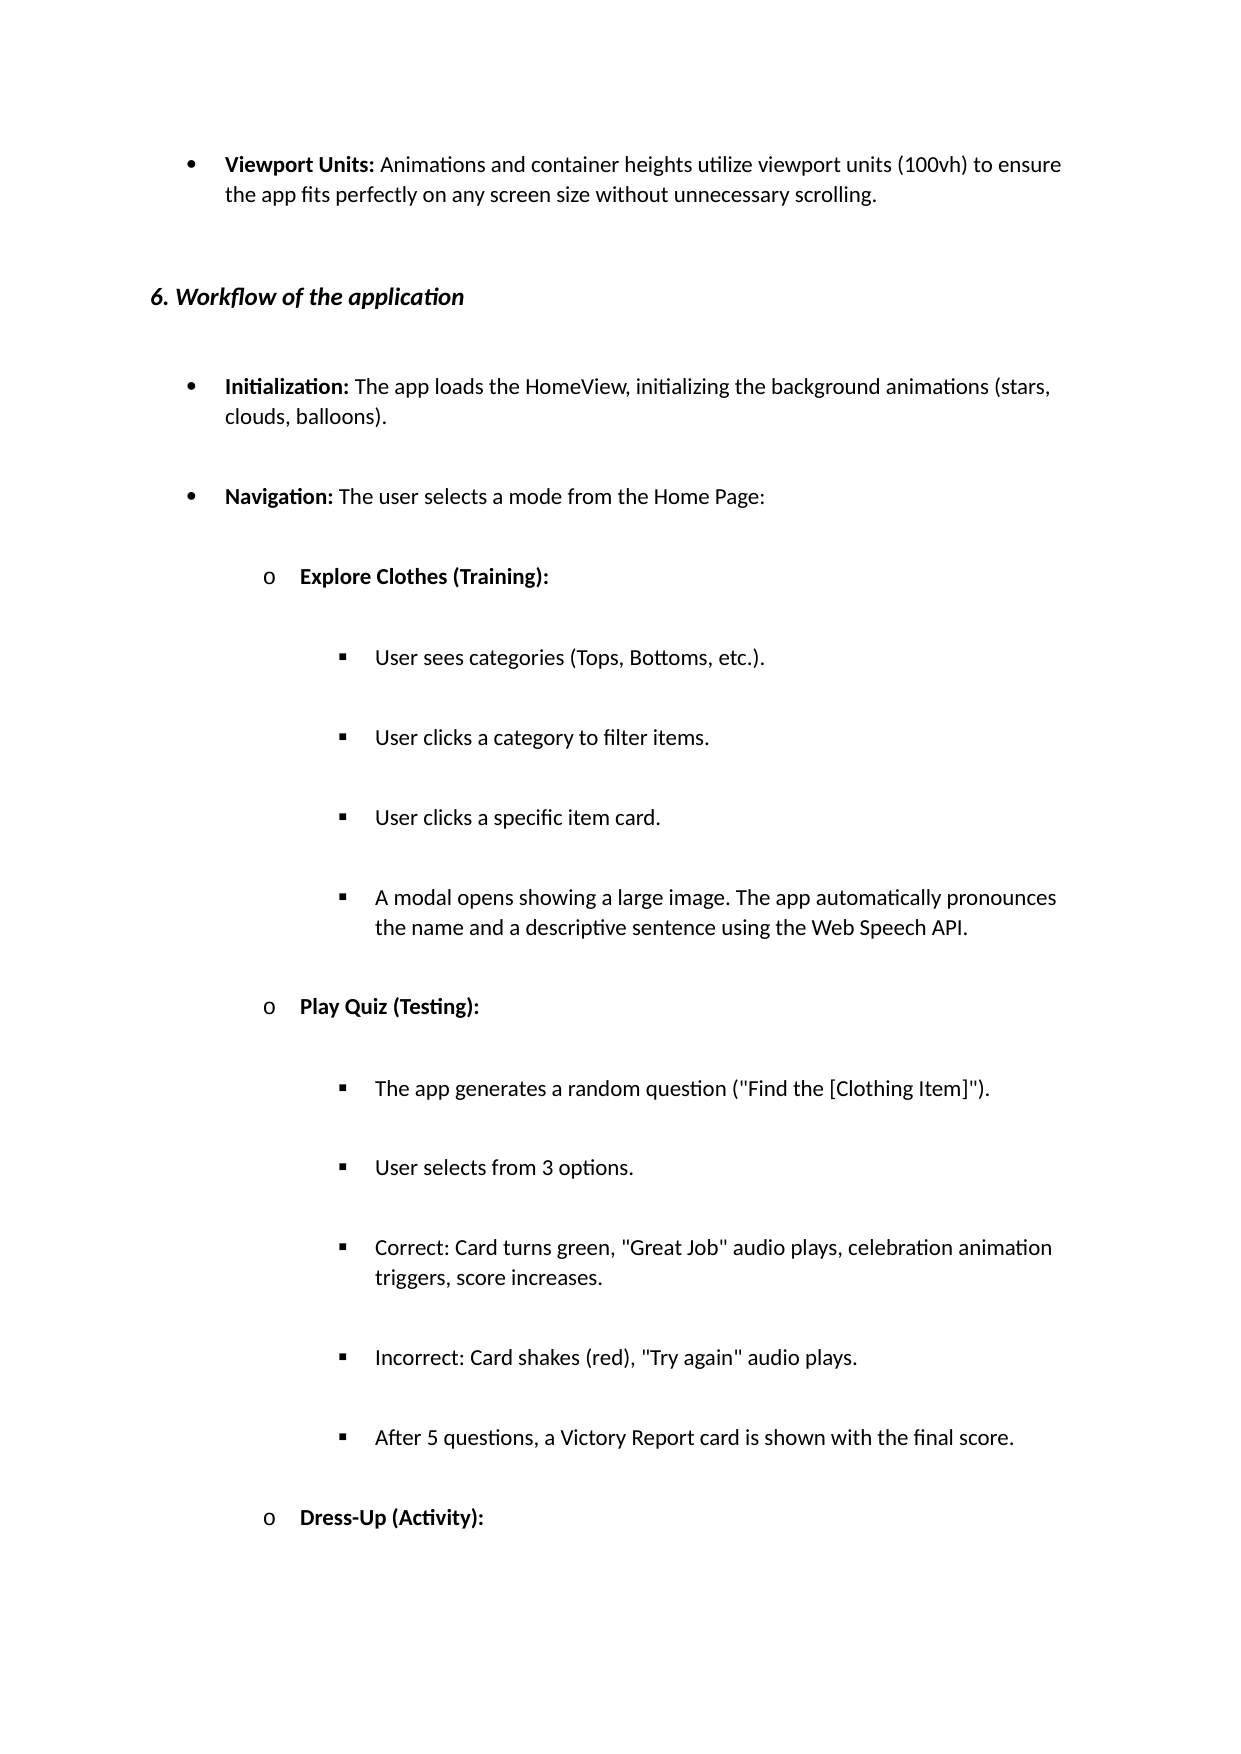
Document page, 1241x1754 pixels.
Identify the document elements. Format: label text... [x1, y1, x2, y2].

list Initialization: The app loads the HomeView, initializing the background animations (stars, clouds, balloons). [187, 372, 1090, 430]
list Navigation: The user selects a mode from the Home Page: [187, 482, 1090, 510]
list Play Quiz (Testing): [262, 992, 1090, 1022]
list Correct: Card turns green, "Great Job" audio plays, celebration animation triggers, score increases. [337, 1233, 1090, 1291]
list User clicks a specific item card. [337, 803, 1090, 831]
list User selects from 3 options. [337, 1153, 1090, 1182]
list Viewport Units: Animations and container heights utilize viewport units (100vh) to ensure the app fits perfectly on any screen size without unnecessary scrolling. [187, 150, 1090, 208]
list User clicks a category to filter items. [337, 723, 1090, 751]
list Dress-Up (Activity): [262, 1503, 1090, 1532]
list A modal opens showing a large image. The app automatically pronounces the name and a descriptive sentence using the Web Speech API. [337, 883, 1090, 941]
list User sees categories (Tops, Bottoms, etc.). [337, 643, 1090, 671]
list After 5 questions, a Victory Report card is shown with the final score. [337, 1423, 1090, 1451]
list Incorrect: Card shakes (red), "Try again" audio plays. [337, 1343, 1090, 1371]
subtitle 6. Workflow of the application [150, 281, 1090, 312]
list The app generates a random question ("Find the [Clothing Item]"). [337, 1074, 1090, 1102]
list Explore Clothes (Training): [262, 562, 1090, 591]
